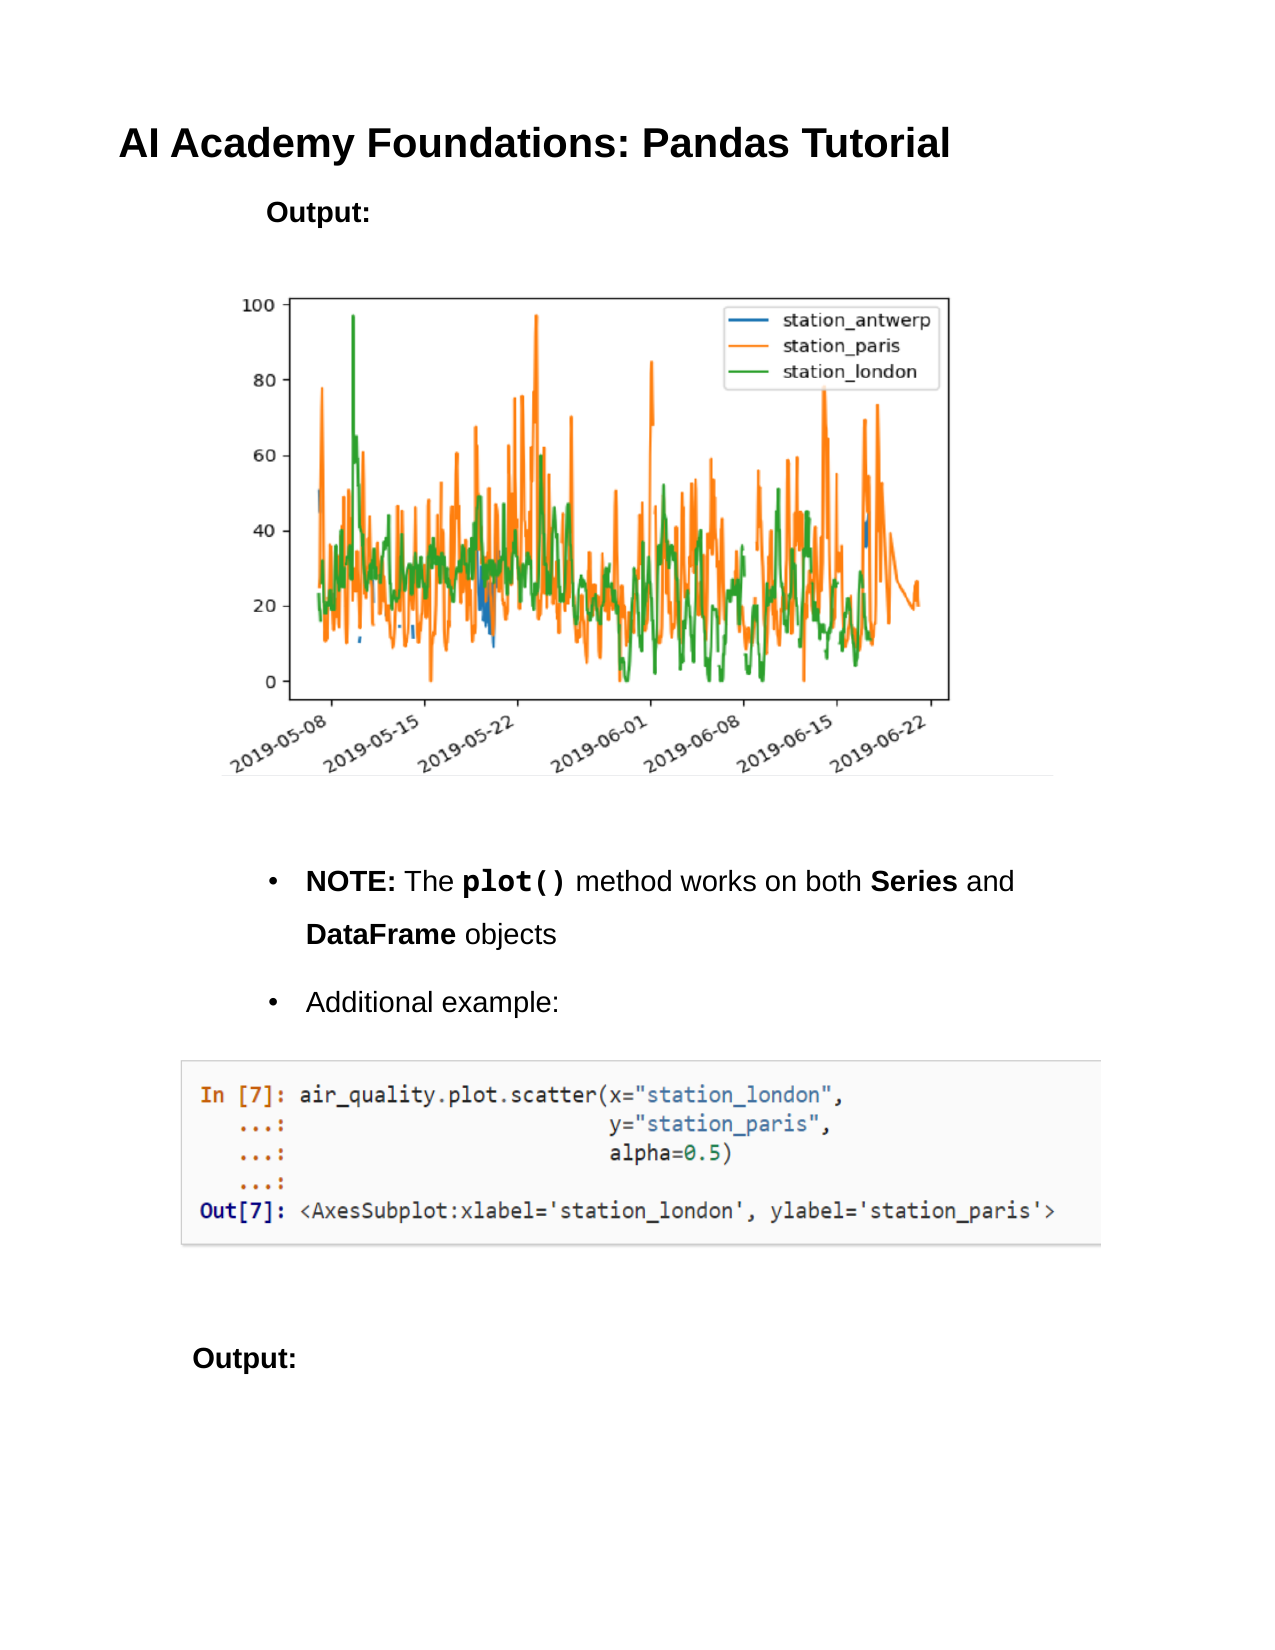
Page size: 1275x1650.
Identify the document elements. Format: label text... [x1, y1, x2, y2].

text Output: [118, 1341, 1157, 1375]
picture [174, 1054, 1101, 1257]
picture [221, 263, 1054, 776]
text Output: [118, 196, 1157, 229]
list NOTE: The plot() method works on both Series and DataFrame objects [268, 861, 1157, 951]
list Additional example: [268, 985, 1157, 1019]
